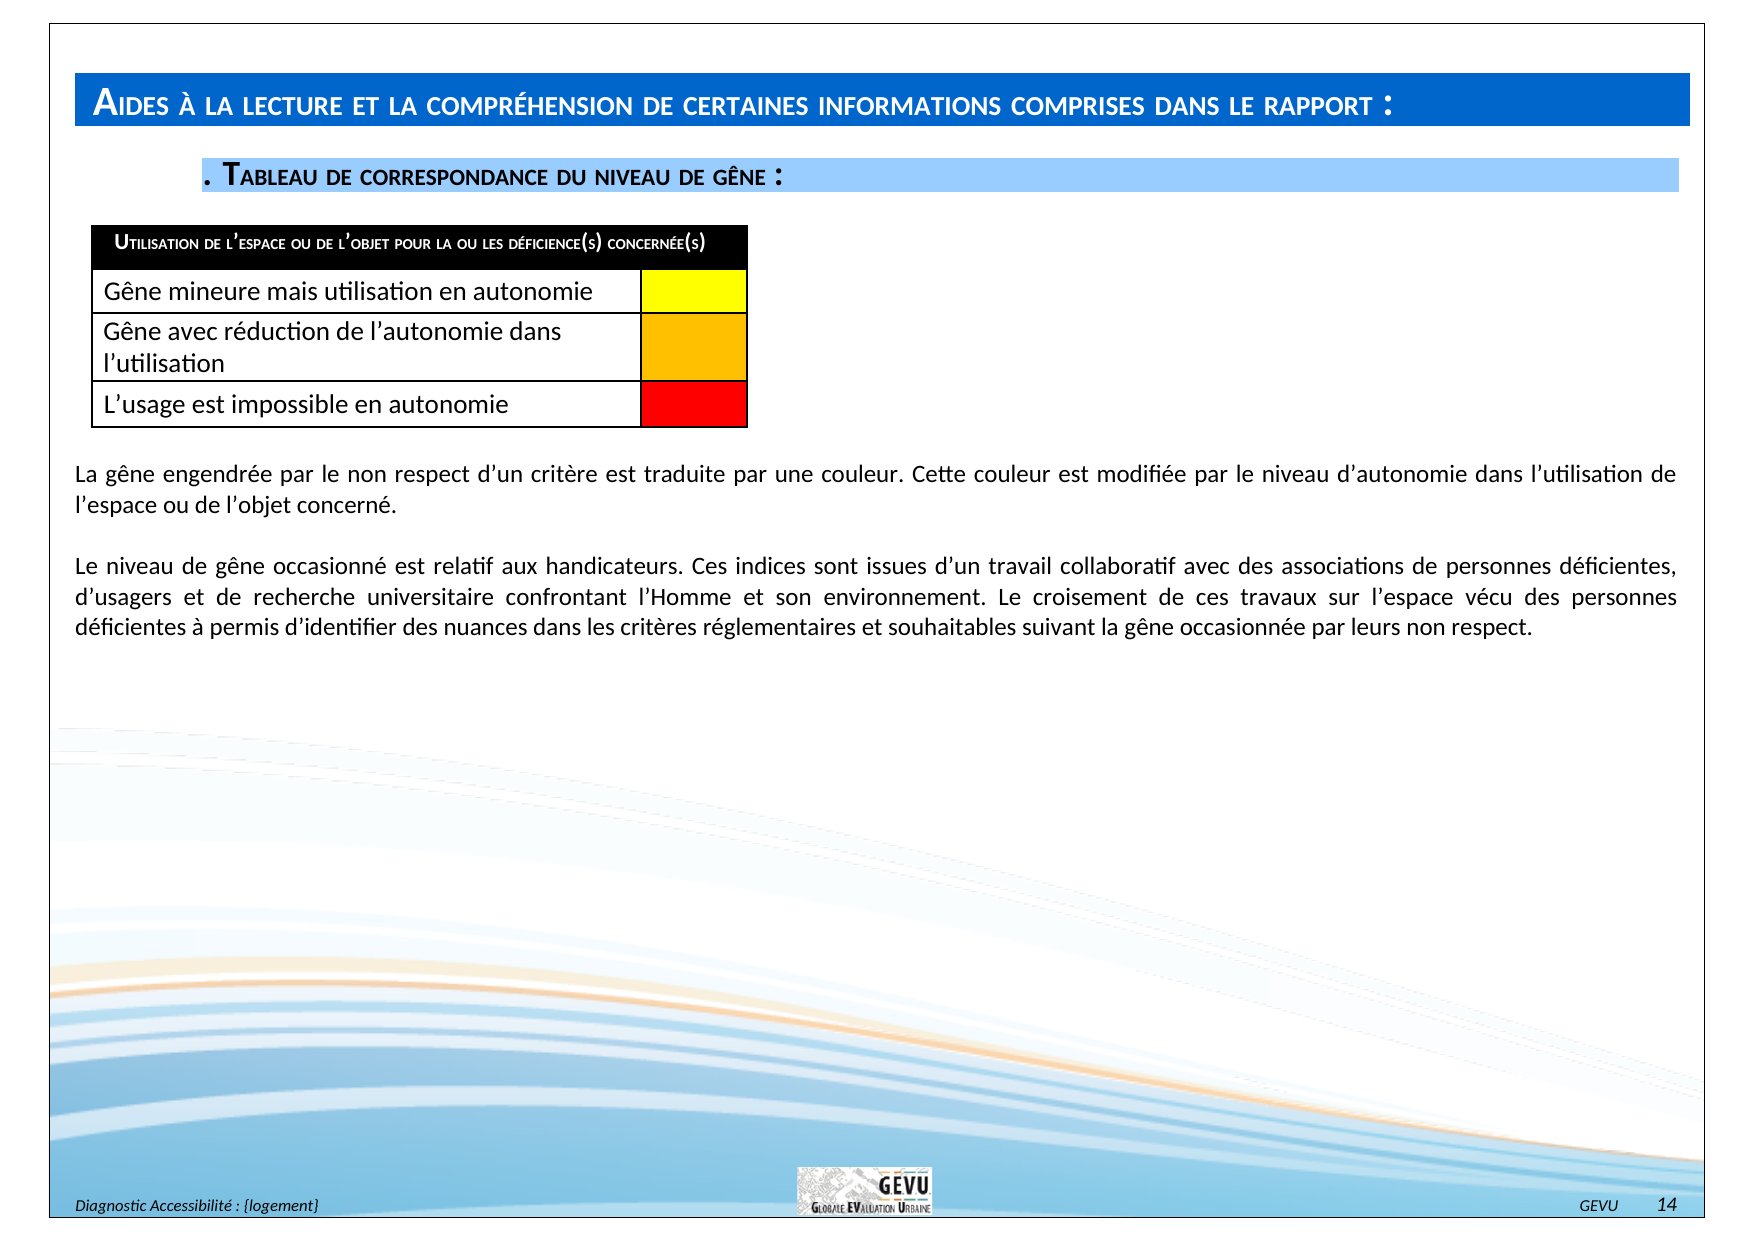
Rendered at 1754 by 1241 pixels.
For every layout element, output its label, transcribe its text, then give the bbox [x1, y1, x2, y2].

text La gêne engendrée par le non respect d’un critère est traduite par une couleur. Cette couleur est modifiée par le niveau d’autonomie dans l’utilisation de l’espace ou de l’objet concerné. [75, 459, 1679, 520]
text Le niveau de gêne occasionné est relatif aux handicateurs. Ces indices sont issues d’un travail collaboratif avec des associations de personnes déficientes, d’usagers et de recherche universitaire confrontant l’Homme et son environnement. Le croisement de ces travaux sur l’espace vécu des personnes déficientes à permis d’identifier des nuances dans les critères réglementaires et souhaitables suivant la gêne occasionnée par leurs non respect. [75, 550, 1679, 642]
table_header Utilisation de l’espace ou de l’objet pour la ou les déficience(s) concernée(s) [93, 227, 746, 268]
subtitle Aides à la lecture et la compréhension de certaines informations comprises dans le rapport : [75, 73, 1690, 126]
subtitle Tableau de correspondance du niveau de gêne : [202, 158, 1679, 192]
table_cell [642, 314, 746, 380]
table_cell L’usage est impossible en autonomie [93, 382, 640, 426]
table_cell [642, 382, 746, 426]
picture [476, 850, 1277, 1217]
table_cell Gêne mineure mais utilisation en autonomie [93, 270, 640, 312]
table_cell Gêne avec réduction de l’autonomie dans l’utilisation [93, 314, 640, 380]
table_cell [642, 270, 746, 312]
